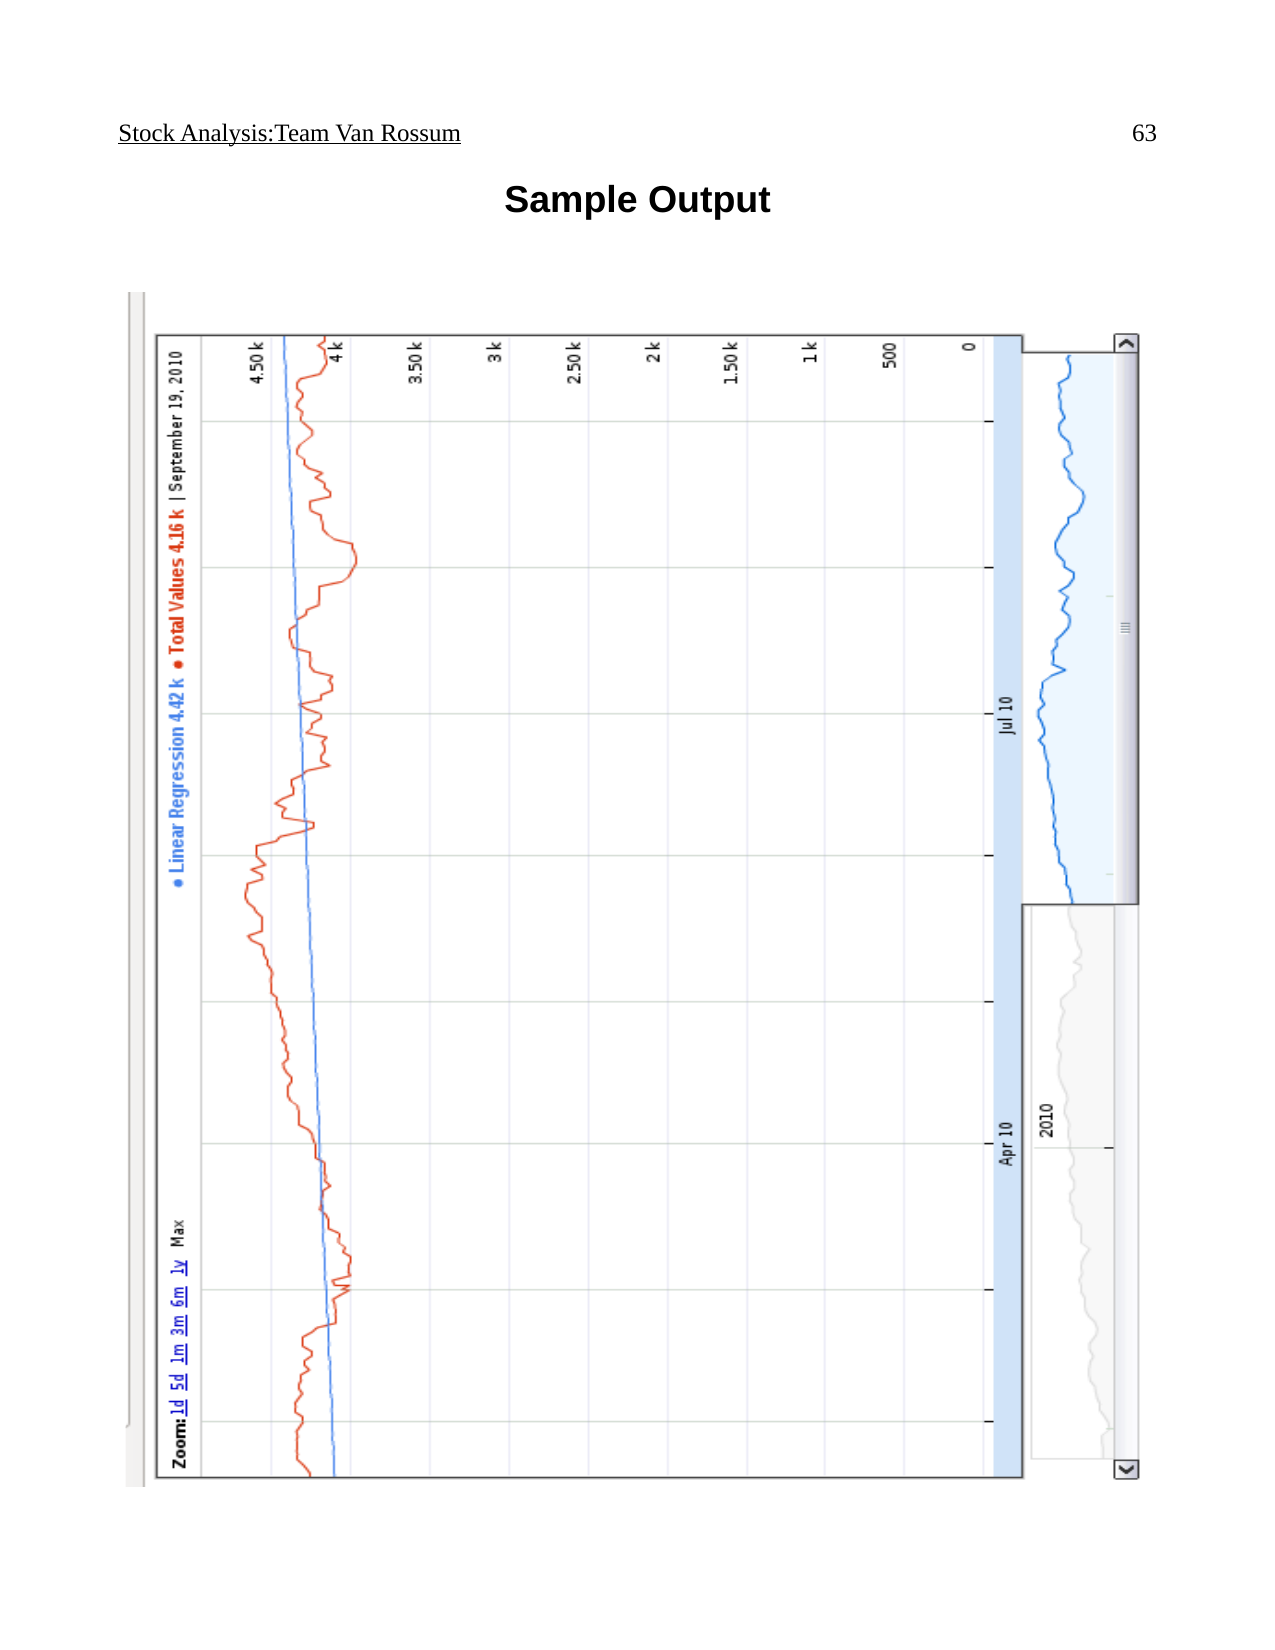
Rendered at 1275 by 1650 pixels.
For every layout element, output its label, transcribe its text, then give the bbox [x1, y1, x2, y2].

picture [125, 292, 1184, 1487]
text Sample Output [118, 177, 1157, 220]
